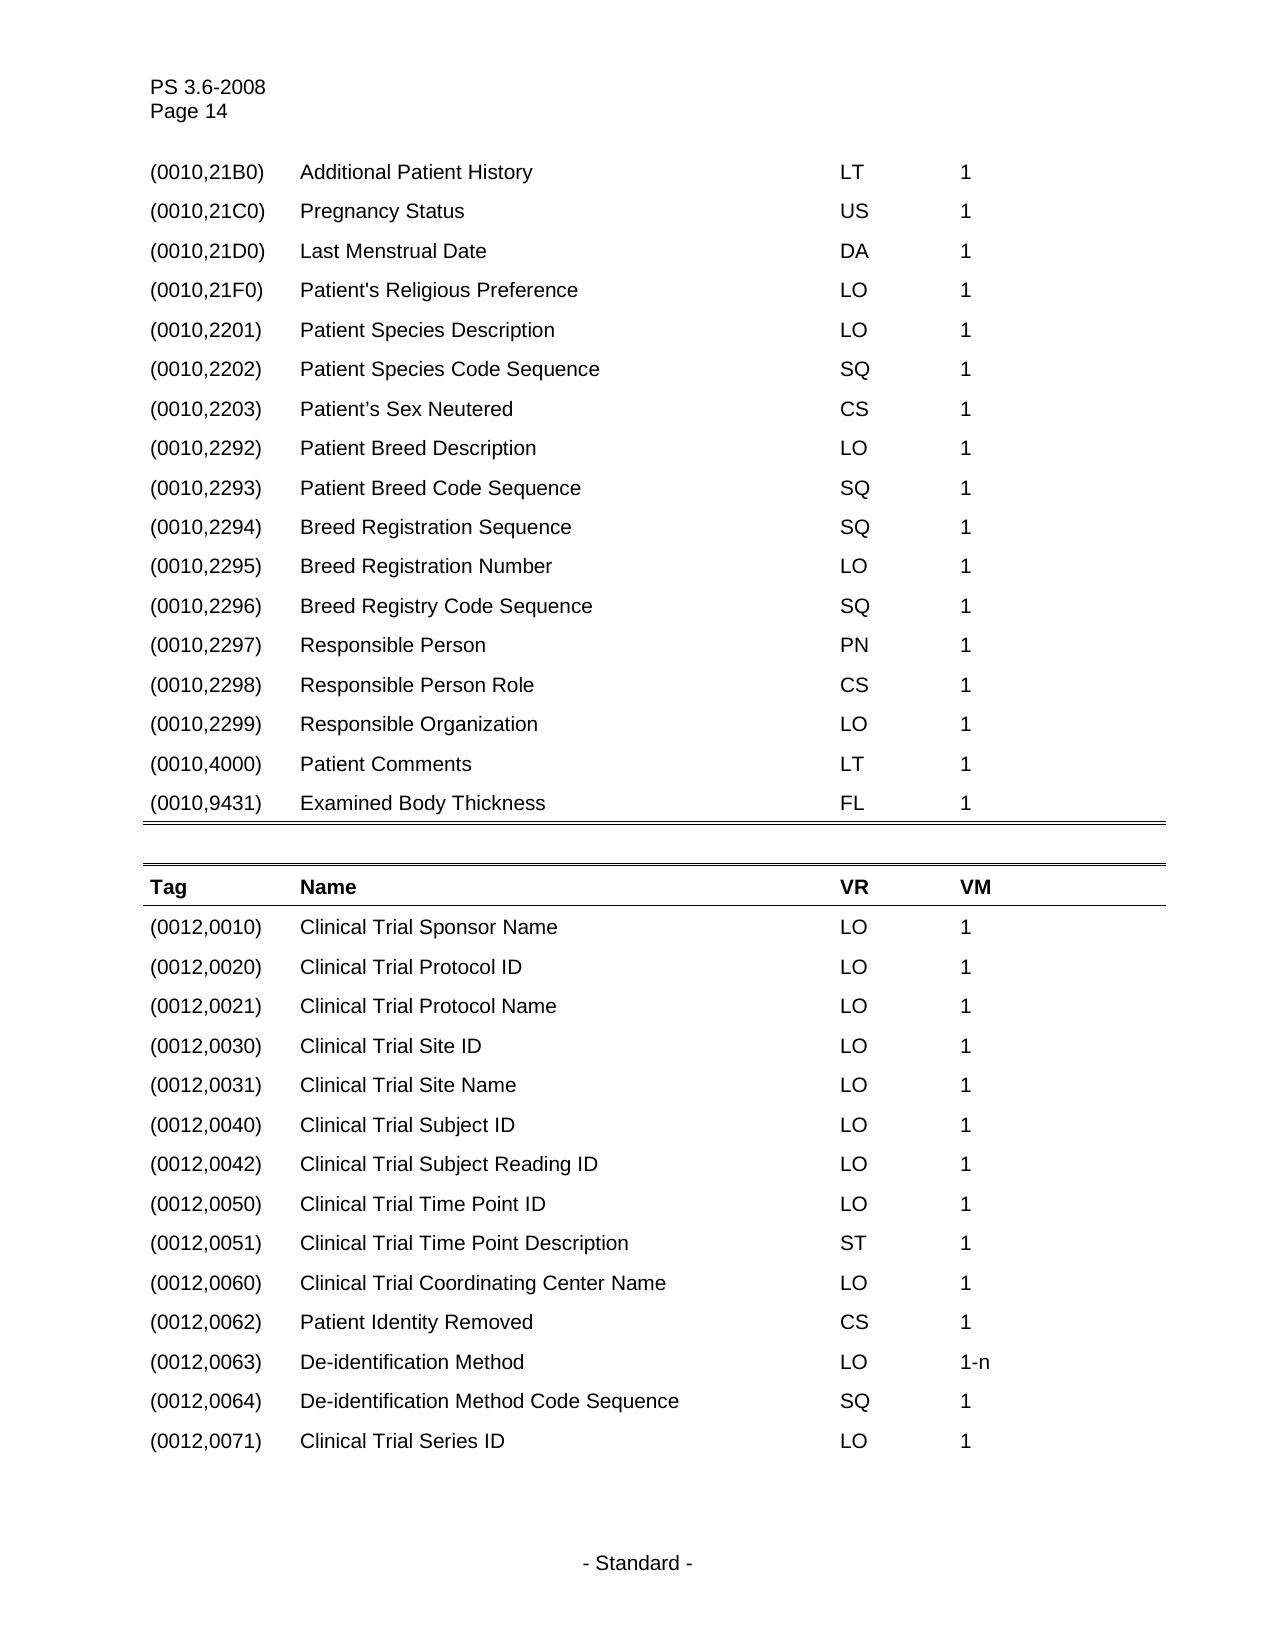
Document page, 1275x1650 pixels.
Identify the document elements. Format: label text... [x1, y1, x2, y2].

table_cell [1016, 229, 1166, 268]
table_cell 1 [953, 269, 1016, 308]
table_cell (0010,21F0) [143, 269, 293, 308]
table_cell (0012,0063) [143, 1340, 293, 1379]
table_cell [1016, 703, 1166, 742]
table_cell [1016, 348, 1166, 387]
table_cell 1-n [953, 1340, 1016, 1379]
table_cell (0010,2299) [143, 703, 293, 742]
table_cell (0010,4000) [143, 742, 293, 782]
table_cell LO [833, 1143, 953, 1182]
table_cell [1016, 505, 1166, 545]
table_cell (0012,0050) [143, 1182, 293, 1222]
table_cell Tag [143, 866, 293, 905]
table_cell Clinical Trial Protocol ID [293, 945, 833, 985]
table_cell LO [833, 426, 953, 466]
table_cell [1016, 1419, 1166, 1458]
table_cell [1016, 985, 1166, 1024]
table_cell [1016, 1222, 1166, 1261]
table_cell Clinical Trial Sponsor Name [293, 906, 833, 945]
table_cell [1016, 1103, 1166, 1143]
table_cell LO [833, 545, 953, 584]
table_cell SQ [833, 584, 953, 624]
table_cell [1016, 190, 1166, 229]
table_cell 1 [953, 1182, 1016, 1222]
table_cell LO [833, 703, 953, 742]
table_cell [1016, 782, 1166, 821]
table_cell (0010,21C0) [143, 190, 293, 229]
table_cell 1 [953, 1064, 1016, 1103]
table_cell Responsible Person [293, 624, 833, 663]
table_cell (0010,21D0) [143, 229, 293, 268]
table_cell 1 [953, 1380, 1016, 1419]
table_cell Patient Breed Code Sequence [293, 466, 833, 505]
table_cell 1 [953, 229, 1016, 268]
table_cell [1016, 387, 1166, 426]
table_cell Last Menstrual Date [293, 229, 833, 268]
table_cell [833, 825, 953, 863]
table_cell LO [833, 1064, 953, 1103]
table_cell Patient Species Code Sequence [293, 348, 833, 387]
table_cell 1 [953, 985, 1016, 1024]
table_cell 1 [953, 906, 1016, 945]
table_cell (0012,0042) [143, 1143, 293, 1182]
table_cell Clinical Trial Subject Reading ID [293, 1143, 833, 1182]
table_cell 1 [953, 1419, 1016, 1458]
table_cell De-identification Method [293, 1340, 833, 1379]
table_cell (0012,0030) [143, 1024, 293, 1064]
table_cell LO [833, 1340, 953, 1379]
table_cell 1 [953, 505, 1016, 545]
table_cell (0012,0021) [143, 985, 293, 1024]
table_cell 1 [953, 584, 1016, 624]
table_cell [1016, 545, 1166, 584]
table_cell 1 [953, 1103, 1016, 1143]
table_cell CS [833, 1301, 953, 1340]
table_cell SQ [833, 348, 953, 387]
table_cell Examined Body Thickness [293, 782, 833, 821]
table_cell 1 [953, 1024, 1016, 1064]
table_cell Clinical Trial Protocol Name [293, 985, 833, 1024]
table_cell Patient Comments [293, 742, 833, 782]
table_cell Clinical Trial Time Point ID [293, 1182, 833, 1222]
table_cell CS [833, 387, 953, 426]
table_cell Patient’s Sex Neutered [293, 387, 833, 426]
table_cell (0012,0071) [143, 1419, 293, 1458]
table_cell (0012,0010) [143, 906, 293, 945]
table_cell [1016, 426, 1166, 466]
table_cell [1016, 1261, 1166, 1301]
table_cell Clinical Trial Coordinating Center Name [293, 1261, 833, 1301]
table_cell Patient Breed Description [293, 426, 833, 466]
table_cell 1 [953, 1222, 1016, 1261]
table_cell (0010,2297) [143, 624, 293, 663]
table_cell (0010,21B0) [143, 150, 293, 189]
table_cell 1 [953, 150, 1016, 189]
table_cell 1 [953, 1261, 1016, 1301]
table_cell 1 [953, 387, 1016, 426]
table_cell (0012,0040) [143, 1103, 293, 1143]
table_cell 1 [953, 545, 1016, 584]
table_cell [1016, 663, 1166, 703]
table_cell 1 [953, 190, 1016, 229]
table_cell US [833, 190, 953, 229]
table_cell [1016, 624, 1166, 663]
table_cell [1016, 269, 1166, 308]
table_cell (0012,0031) [143, 1064, 293, 1103]
table_cell 1 [953, 426, 1016, 466]
table_cell (0012,0051) [143, 1222, 293, 1261]
table_cell CS [833, 663, 953, 703]
table_cell Clinical Trial Site Name [293, 1064, 833, 1103]
table_cell [1016, 1143, 1166, 1182]
table_cell LO [833, 985, 953, 1024]
table_cell Clinical Trial Time Point Description [293, 1222, 833, 1261]
table_cell [1016, 1024, 1166, 1064]
table_cell [1016, 584, 1166, 624]
table_cell LT [833, 742, 953, 782]
table_cell (0010,2203) [143, 387, 293, 426]
table_cell SQ [833, 505, 953, 545]
table_cell (0010,2202) [143, 348, 293, 387]
table_cell [1016, 866, 1166, 905]
table_cell Patient Identity Removed [293, 1301, 833, 1340]
table_cell Patient's Religious Preference [293, 269, 833, 308]
table_cell [143, 825, 293, 863]
table_cell [1016, 150, 1166, 189]
table_cell (0010,2294) [143, 505, 293, 545]
table_cell VM [953, 866, 1016, 905]
table_cell [1016, 1380, 1166, 1419]
table_cell LO [833, 1103, 953, 1143]
table_cell [1016, 308, 1166, 347]
table_cell 1 [953, 945, 1016, 985]
table_cell (0012,0020) [143, 945, 293, 985]
table_cell PN [833, 624, 953, 663]
table_cell (0010,2201) [143, 308, 293, 347]
table_cell 1 [953, 663, 1016, 703]
table_cell SQ [833, 1380, 953, 1419]
table_cell LO [833, 308, 953, 347]
table_cell (0012,0060) [143, 1261, 293, 1301]
table_cell LO [833, 945, 953, 985]
table_cell (0010,2296) [143, 584, 293, 624]
table_cell Clinical Trial Subject ID [293, 1103, 833, 1143]
table_cell 1 [953, 703, 1016, 742]
table_cell SQ [833, 466, 953, 505]
table_cell 1 [953, 466, 1016, 505]
table_cell Additional Patient History [293, 150, 833, 189]
table_cell [1016, 825, 1166, 863]
table_cell LO [833, 1419, 953, 1458]
table_cell [1016, 945, 1166, 985]
table_cell 1 [953, 348, 1016, 387]
table_cell [1016, 1064, 1166, 1103]
table_cell LO [833, 906, 953, 945]
table_cell DA [833, 229, 953, 268]
table_cell Breed Registration Number [293, 545, 833, 584]
table_cell 1 [953, 624, 1016, 663]
table_cell [1016, 466, 1166, 505]
table_cell Patient Species Description [293, 308, 833, 347]
table_cell [1016, 742, 1166, 782]
table_cell (0010,9431) [143, 782, 293, 821]
table_cell Pregnancy Status [293, 190, 833, 229]
table_cell Name [293, 866, 833, 905]
table_cell 1 [953, 1301, 1016, 1340]
table_cell LO [833, 269, 953, 308]
table_cell Responsible Person Role [293, 663, 833, 703]
table_cell 1 [953, 782, 1016, 821]
table_cell LO [833, 1261, 953, 1301]
table_cell (0010,2293) [143, 466, 293, 505]
table_cell Responsible Organization [293, 703, 833, 742]
table_cell VR [833, 866, 953, 905]
table_cell 1 [953, 1143, 1016, 1182]
table_cell ST [833, 1222, 953, 1261]
table_cell [293, 825, 833, 863]
table_cell [1016, 1182, 1166, 1222]
table_cell [1016, 1301, 1166, 1340]
table_cell Breed Registry Code Sequence [293, 584, 833, 624]
table_cell 1 [953, 742, 1016, 782]
table_cell (0010,2295) [143, 545, 293, 584]
table_cell LO [833, 1182, 953, 1222]
table_cell (0010,2298) [143, 663, 293, 703]
table_cell Breed Registration Sequence [293, 505, 833, 545]
table_cell LO [833, 1024, 953, 1064]
table_cell (0012,0062) [143, 1301, 293, 1340]
table_cell De-identification Method Code Sequence [293, 1380, 833, 1419]
table_cell (0010,2292) [143, 426, 293, 466]
table_cell [1016, 906, 1166, 945]
table_cell (0012,0064) [143, 1380, 293, 1419]
table_cell Clinical Trial Series ID [293, 1419, 833, 1458]
table_cell Clinical Trial Site ID [293, 1024, 833, 1064]
table_cell [953, 825, 1016, 863]
table_cell 1 [953, 308, 1016, 347]
table_cell LT [833, 150, 953, 189]
table_cell FL [833, 782, 953, 821]
table_cell [1016, 1340, 1166, 1379]
